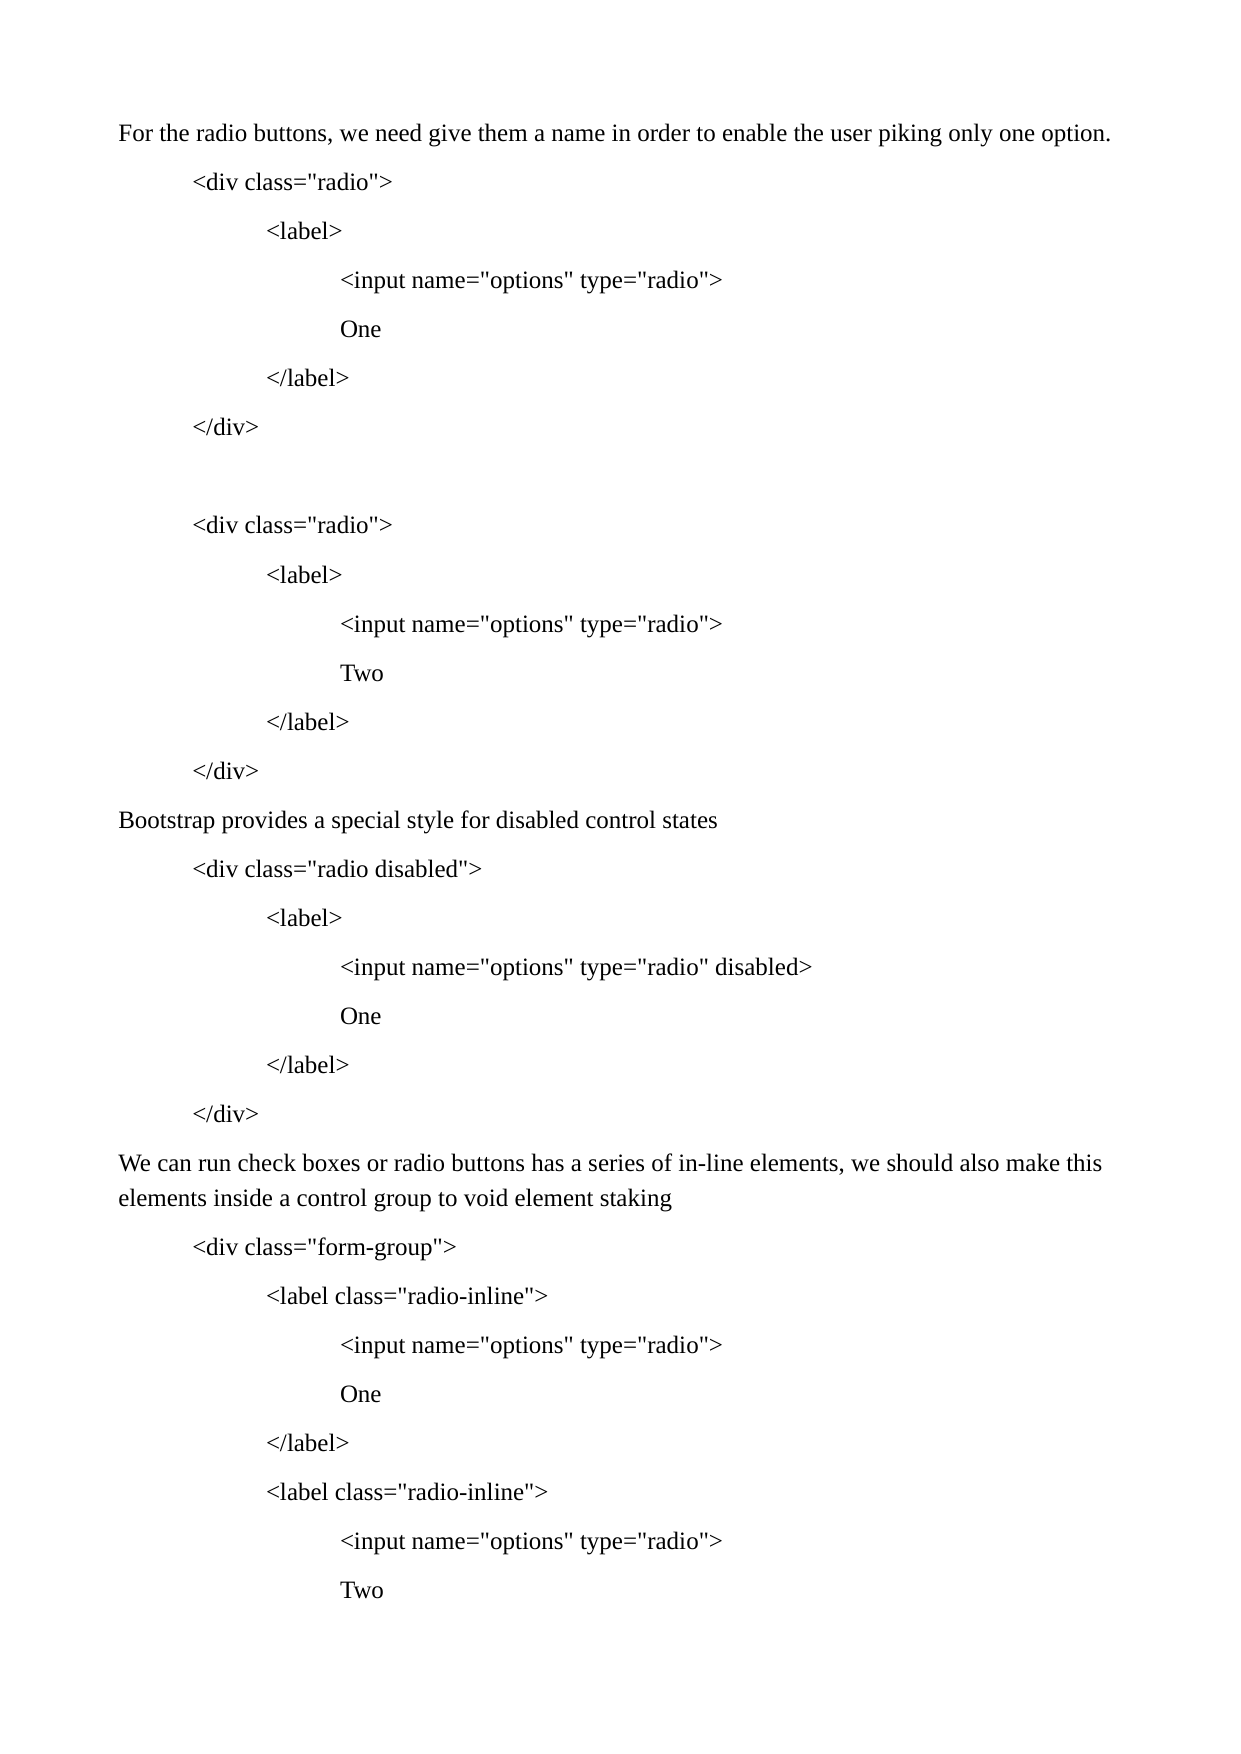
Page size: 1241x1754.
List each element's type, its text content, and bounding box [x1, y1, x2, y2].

text <label> [118, 216, 1122, 245]
text One [118, 1379, 1122, 1408]
text <label> [118, 903, 1122, 932]
text Two [118, 1575, 1122, 1604]
text One [118, 1001, 1122, 1030]
text </label> [118, 363, 1122, 392]
text </div> [118, 756, 1122, 785]
text <div class="form-group"> [118, 1232, 1122, 1261]
text <input name="options" type="radio"> [118, 1330, 1122, 1359]
text Two [118, 658, 1122, 687]
text Bootstrap provides a special style for disabled control states [118, 805, 1122, 834]
text </div> [118, 1099, 1122, 1128]
text </div> [118, 412, 1122, 441]
text <div class="radio"> [118, 167, 1122, 196]
text <div class="radio disabled"> [118, 854, 1122, 883]
text For the radio buttons, we need give them a name in order to enable the user piking only one option. [118, 118, 1122, 147]
text <input name="options" type="radio"> [118, 609, 1122, 637]
text <div class="radio"> [118, 511, 1122, 539]
text <input name="options" type="radio"> [118, 265, 1122, 294]
text We can run check boxes or radio buttons has a series of in-line elements, we should also make this elements inside a control group to void element staking [118, 1148, 1122, 1212]
text </label> [118, 1050, 1122, 1079]
text One [118, 314, 1122, 343]
text </label> [118, 1428, 1122, 1457]
text <input name="options" type="radio"> [118, 1526, 1122, 1555]
text <label class="radio-inline"> [118, 1281, 1122, 1310]
text <label class="radio-inline"> [118, 1477, 1122, 1506]
text <input name="options" type="radio" disabled> [118, 952, 1122, 981]
text <label> [118, 560, 1122, 588]
text </label> [118, 707, 1122, 736]
